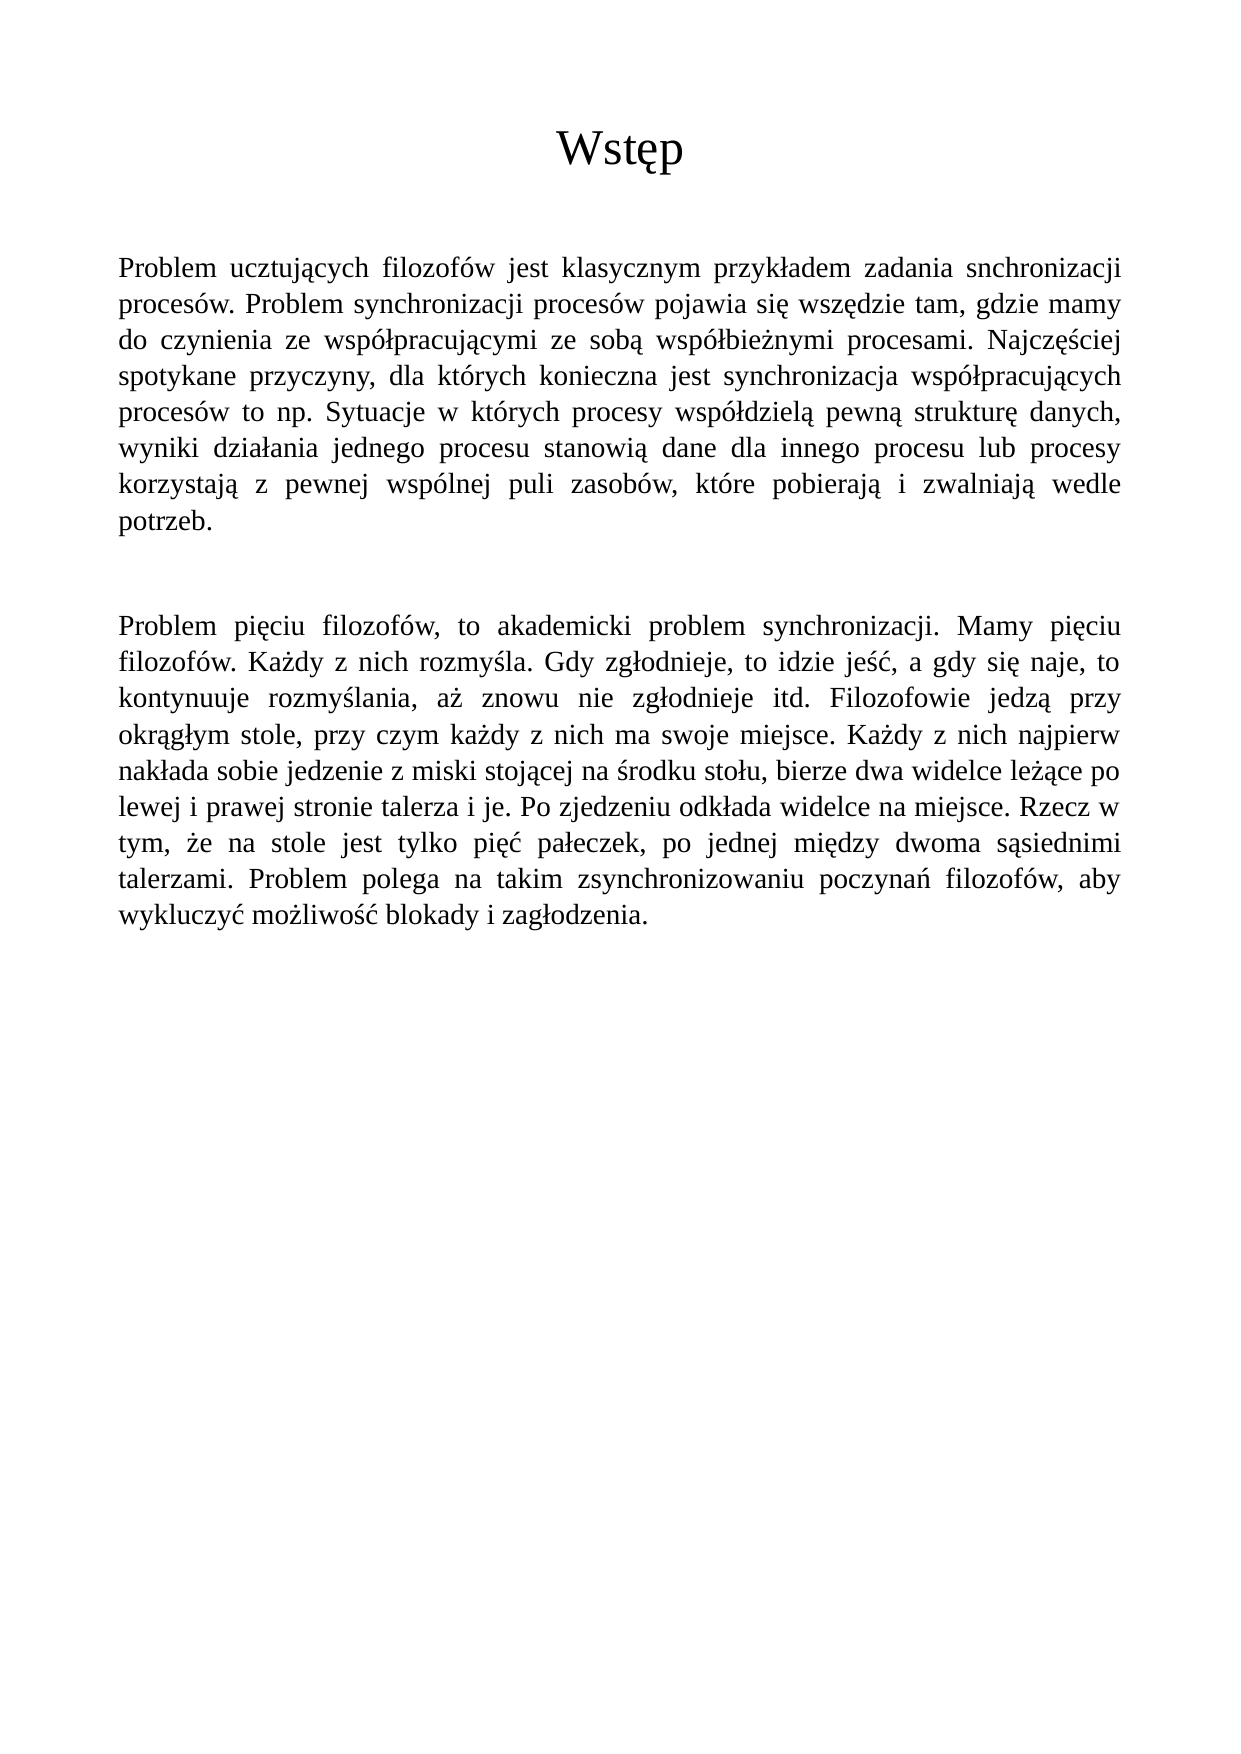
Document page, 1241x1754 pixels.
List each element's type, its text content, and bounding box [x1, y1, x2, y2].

text Problem ucztujących filozofów jest klasycznym przykładem zadania snchronizacji procesów. Problem synchronizacji procesów pojawia się wszędzie tam, gdzie mamy do czynienia ze współpracującymi ze sobą współbieżnymi procesami. Najczęściej spotykane przyczyny, dla których konieczna jest synchronizacja współpracujących procesów to np. Sytuacje w których procesy współdzielą pewną strukturę danych, wyniki działania jednego procesu stanowią dane dla innego procesu lub procesy korzystają z pewnej wspólnej puli zasobów, które pobierają i zwalniają wedle potrzeb. [118, 250, 1122, 536]
text Wstęp [118, 118, 1122, 176]
text Problem pięciu filozofów, to akademicki problem synchronizacji. Mamy pięciu filozofów. Każdy z nich rozmyśla. Gdy zgłodnieje, to idzie jeść, a gdy się naje, to kontynuuje rozmyślania, aż znowu nie zgłodnieje itd. Filozofowie jedzą przy okrągłym stole, przy czym każdy z nich ma swoje miejsce. Każdy z nich najpierw nakłada sobie jedzenie z miski stojącej na środku stołu, bierze dwa widelce leżące po lewej i prawej stronie talerza i je. Po zjedzeniu odkłada widelce na miejsce. Rzecz w tym, że na stole jest tylko pięć pałeczek, po jednej między dwoma sąsiednimi talerzami. Problem polega na takim zsynchronizowaniu poczynań filozofów, aby wykluczyć możliwość blokady i zagłodzenia. [118, 608, 1122, 931]
